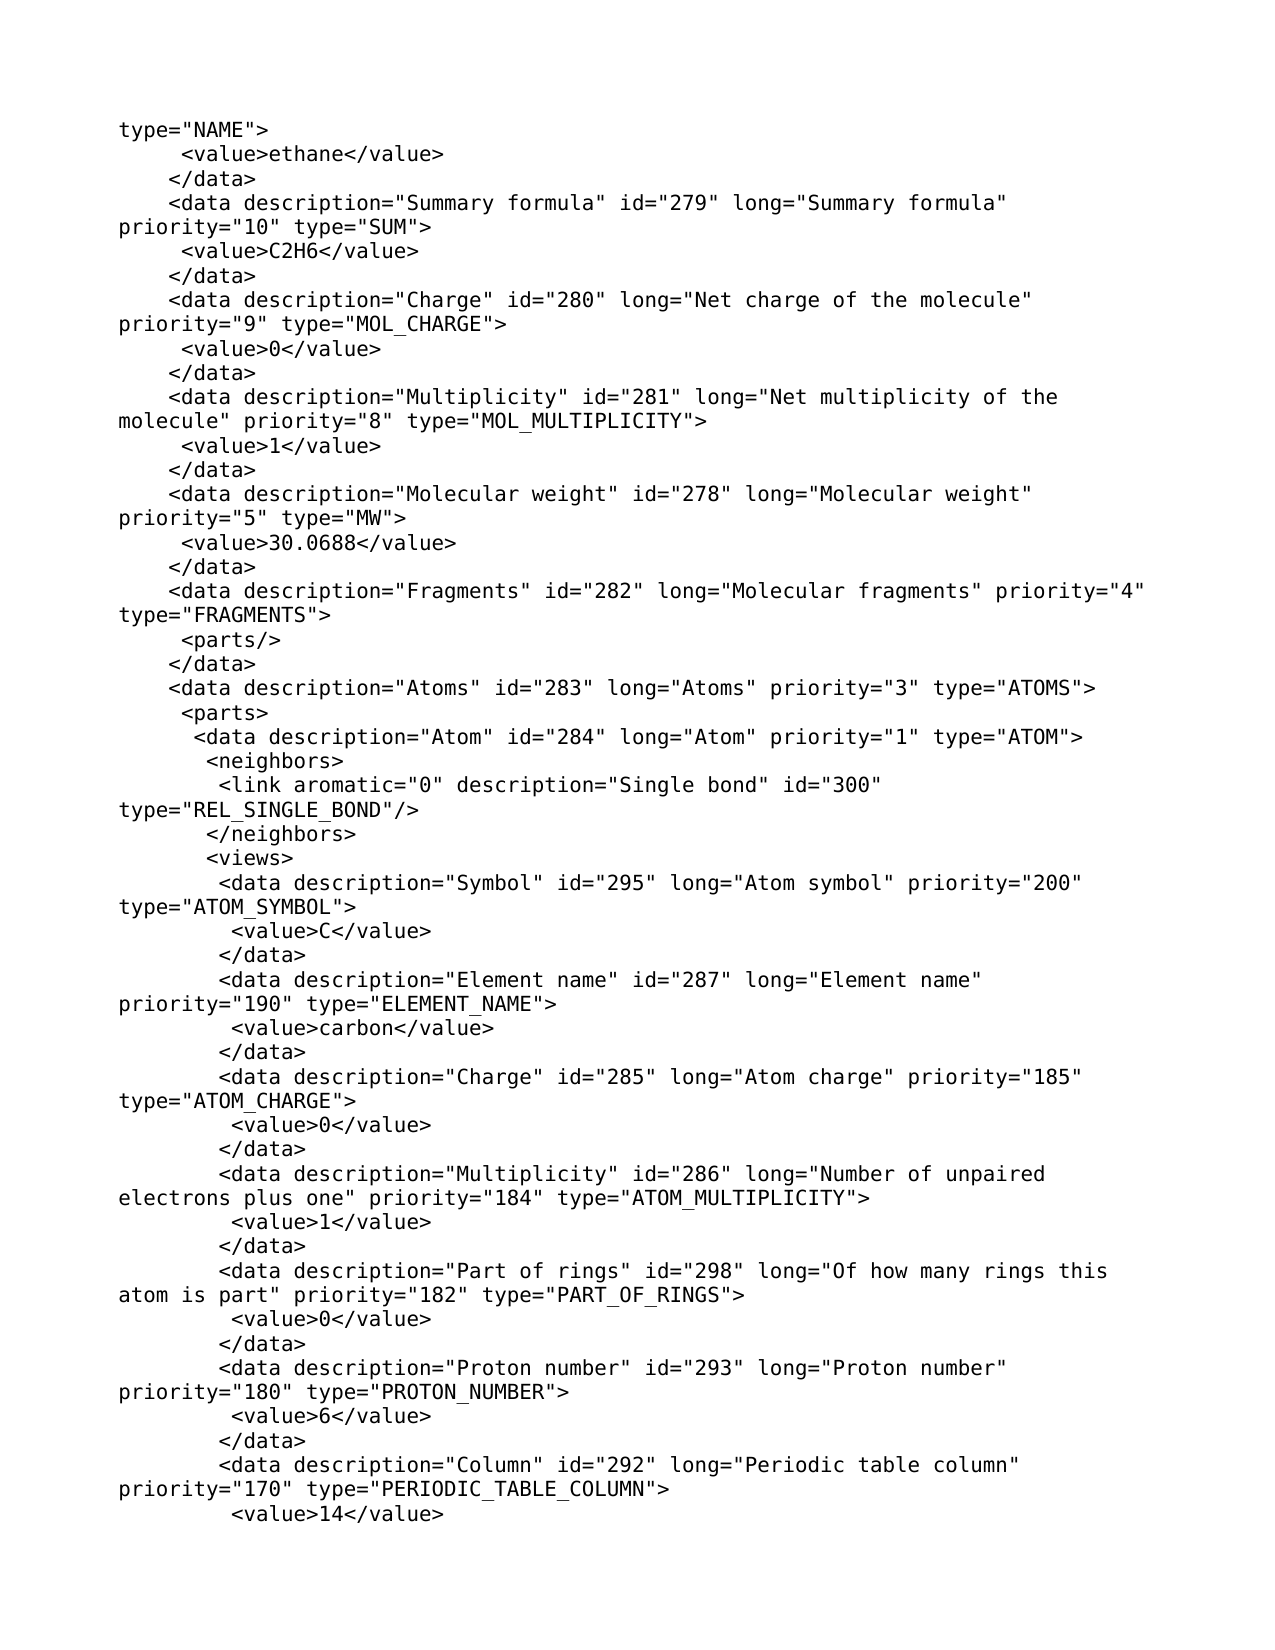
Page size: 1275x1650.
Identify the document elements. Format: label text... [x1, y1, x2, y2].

text <value>1</value> [118, 434, 1157, 458]
text <data description="Molecular weight" id="278" long="Molecular weight" priority="5" type="MW"> [118, 482, 1157, 531]
text <data description="Multiplicity" id="281" long="Net multiplicity of the molecule" priority="8" type="MOL_MULTIPLICITY"> [118, 385, 1157, 434]
text <data description="Atoms" id="283" long="Atoms" priority="3" type="ATOMS"> [118, 676, 1157, 701]
text </data> [118, 458, 1157, 482]
text <parts/> [118, 628, 1157, 652]
text <views> [118, 846, 1157, 871]
text </data> [118, 167, 1157, 191]
text </neighbors> [118, 822, 1157, 846]
text <value>0</value> [118, 1307, 1157, 1332]
text </data> [118, 1332, 1157, 1356]
text <data description="Proton number" id="293" long="Proton number" priority="180" type="PROTON_NUMBER"> [118, 1356, 1157, 1404]
text <data description="Charge" id="285" long="Atom charge" priority="185" type="ATOM_CHARGE"> [118, 1065, 1157, 1113]
text <data description="Atom" id="284" long="Atom" priority="1" type="ATOM"> [118, 725, 1157, 749]
text <data description="Charge" id="280" long="Net charge of the molecule" priority="9" type="MOL_CHARGE"> [118, 288, 1157, 337]
text <neighbors> [118, 749, 1157, 773]
text <value>ethane</value> [118, 142, 1157, 167]
text <value>14</value> [118, 1502, 1157, 1526]
text type="NAME"> [118, 118, 1157, 142]
text </data> [118, 943, 1157, 968]
text </data> [118, 652, 1157, 676]
text <value>30.0688</value> [118, 531, 1157, 555]
text <value>C2H6</value> [118, 239, 1157, 264]
text <value>1</value> [118, 1210, 1157, 1234]
text <value>0</value> [118, 1113, 1157, 1137]
text </data> [118, 361, 1157, 385]
text <data description="Column" id="292" long="Periodic table column" priority="170" type="PERIODIC_TABLE_COLUMN"> [118, 1453, 1157, 1502]
text <value>carbon</value> [118, 1016, 1157, 1040]
text </data> [118, 1040, 1157, 1065]
text <data description="Part of rings" id="298" long="Of how many rings this atom is part" priority="182" type="PART_OF_RINGS"> [118, 1259, 1157, 1307]
text <link aromatic="0" description="Single bond" id="300" type="REL_SINGLE_BOND"/> [118, 773, 1157, 822]
text <data description="Symbol" id="295" long="Atom symbol" priority="200" type="ATOM_SYMBOL"> [118, 871, 1157, 919]
text </data> [118, 555, 1157, 579]
text <data description="Fragments" id="282" long="Molecular fragments" priority="4" type="FRAGMENTS"> [118, 579, 1157, 628]
text </data> [118, 264, 1157, 288]
text </data> [118, 1429, 1157, 1453]
text <data description="Element name" id="287" long="Element name" priority="190" type="ELEMENT_NAME"> [118, 968, 1157, 1016]
text <value>6</value> [118, 1404, 1157, 1429]
text </data> [118, 1137, 1157, 1162]
text <data description="Summary formula" id="279" long="Summary formula" priority="10" type="SUM"> [118, 191, 1157, 239]
text </data> [118, 1234, 1157, 1259]
text <data description="Multiplicity" id="286" long="Number of unpaired electrons plus one" priority="184" type="ATOM_MULTIPLICITY"> [118, 1162, 1157, 1210]
text <value>0</value> [118, 337, 1157, 361]
text <parts> [118, 701, 1157, 725]
text <value>C</value> [118, 919, 1157, 943]
